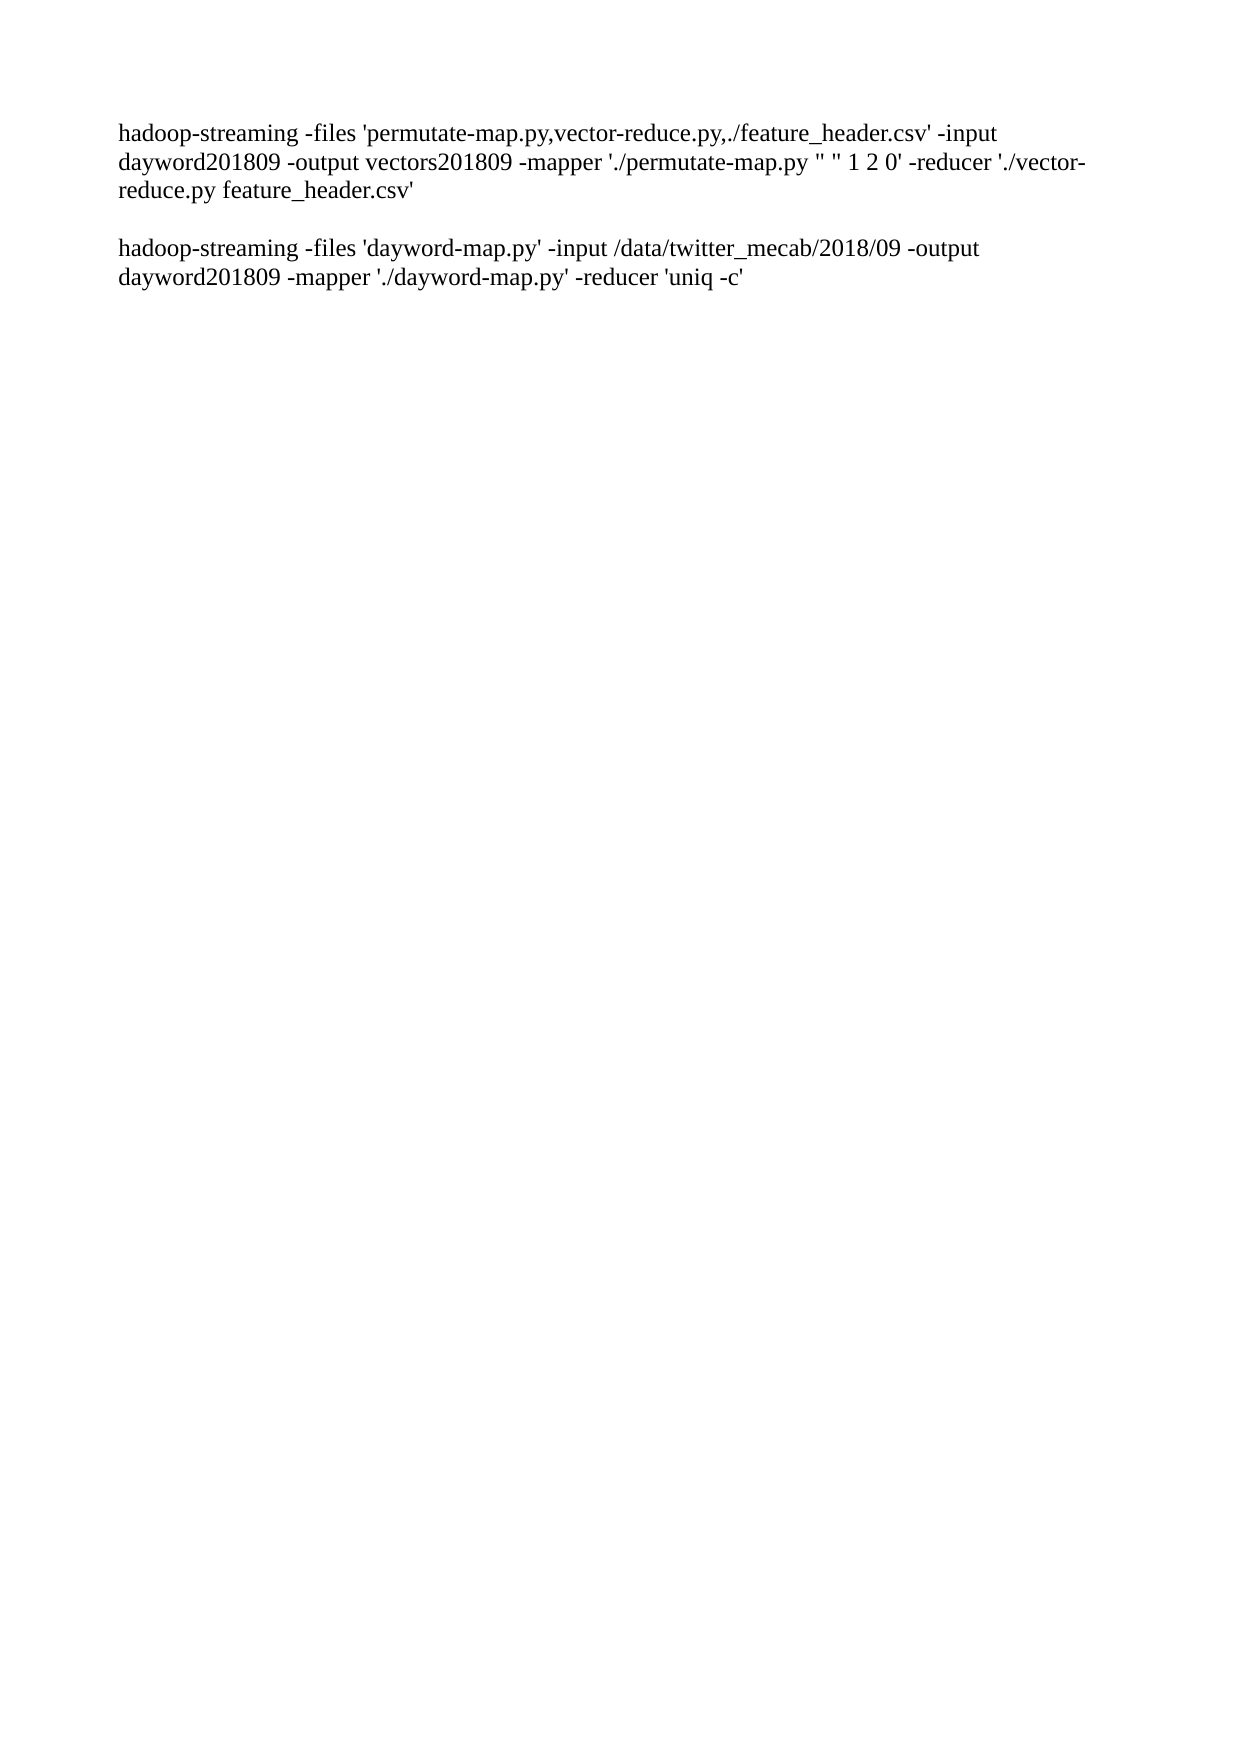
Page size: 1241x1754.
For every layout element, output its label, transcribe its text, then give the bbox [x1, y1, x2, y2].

text hadoop-streaming -files 'dayword-map.py' -input /data/twitter_mecab/2018/09 -output dayword201809 -mapper './dayword-map.py' -reducer 'uniq -c' [118, 233, 1122, 291]
text hadoop-streaming -files 'permutate-map.py,vector-reduce.py,./feature_header.csv' -input dayword201809 -output vectors201809 -mapper './permutate-map.py " " 1 2 0' -reducer './vector-reduce.py feature_header.csv' [118, 118, 1122, 204]
